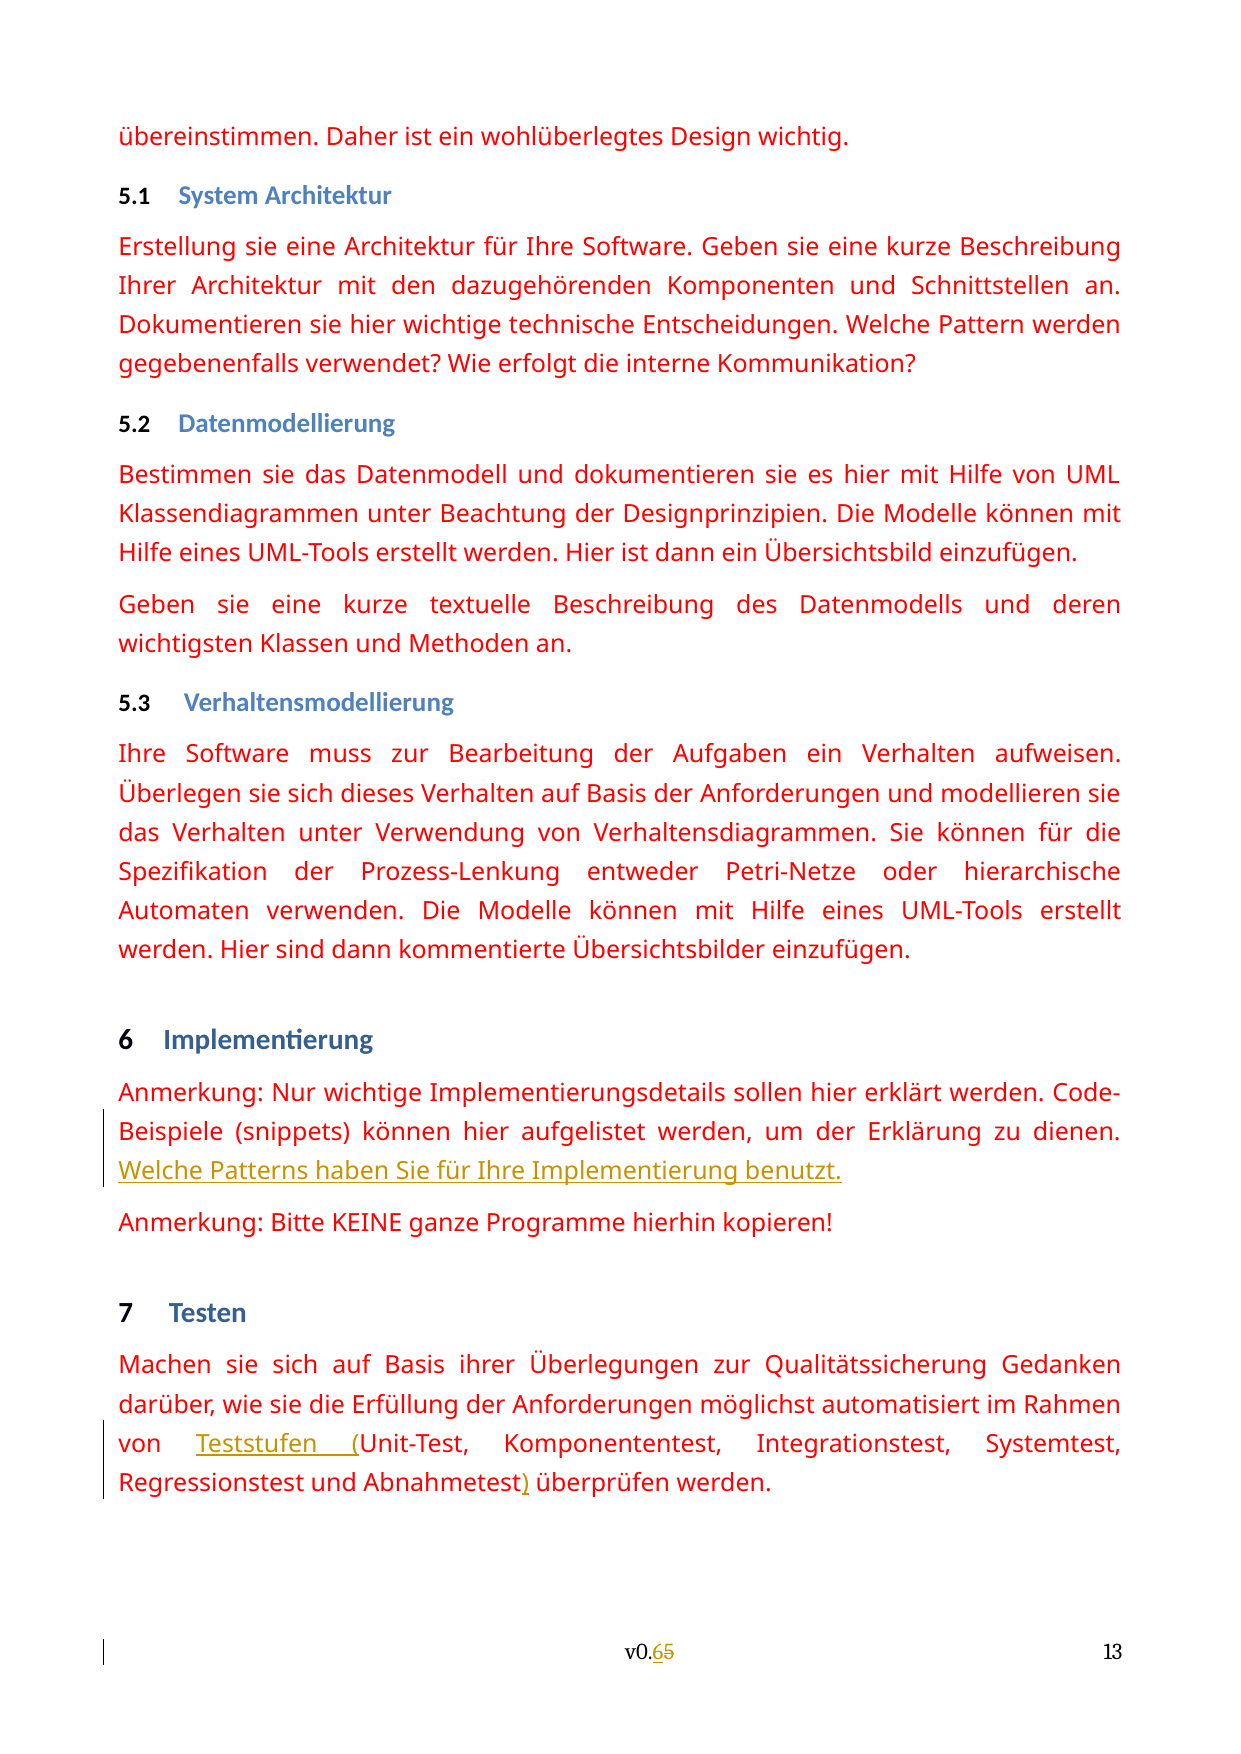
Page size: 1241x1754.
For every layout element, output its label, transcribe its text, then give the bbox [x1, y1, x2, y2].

text Geben sie eine kurze textuelle Beschreibung des Datenmodells und deren wichtigsten Klassen und Methoden an. [118, 586, 1122, 660]
subtitle Testen [118, 1294, 1122, 1329]
subtitle Verhaltensmodellierung [118, 686, 1122, 719]
text Anmerkung: Nur wichtige Implementierungsdetails sollen hier erklärt werden. Code-Beispiele (snippets) können hier aufgelistet werden, um der Erklärung zu dienen. Welche Patterns haben Sie für Ihre Implementierung benutzt. [118, 1074, 1122, 1187]
text Ihre Software muss zur Bearbeitung der Aufgaben ein Verhalten aufweisen. Überlegen sie sich dieses Verhalten auf Basis der Anforderungen und modellieren sie das Verhalten unter Verwendung von Verhaltensdiagrammen. Sie können für die Spezifikation der Prozess-Lenkung entweder Petri-Netze oder hierarchische Automaten verwenden. Die Modelle können mit Hilfe eines UML-Tools erstellt werden. Hier sind dann kommentierte Übersichtsbilder einzufügen. [118, 736, 1122, 966]
text Bestimmen sie das Datenmodell und dokumentieren sie es hier mit Hilfe von UML Klassendiagrammen unter Beachtung der Designprinzipien. Die Modelle können mit Hilfe eines UML-Tools erstellt werden. Hier ist dann ein Übersichtsbild einzufügen. [118, 456, 1122, 569]
subtitle System Architektur [118, 178, 1122, 211]
subtitle Implementierung [118, 1021, 1122, 1057]
text Machen sie sich auf Basis ihrer Überlegungen zur Qualitätssicherung Gedanken darüber, wie sie die Erfüllung der Anforderungen möglichst automatisiert im Rahmen von Teststufen (Unit-Test, Komponententest, Integrationstest, Systemtest, Regressionstest und Abnahmetest) überprüfen werden. [118, 1347, 1122, 1499]
subtitle Datenmodellierung [118, 406, 1122, 439]
text Anmerkung: Bitte KEINE ganze Programme hierhin kopieren! [118, 1204, 1122, 1238]
text Erstellung sie eine Architektur für Ihre Software. Geben sie eine kurze Beschreibung Ihrer Architektur mit den dazugehörenden Komponenten und Schnittstellen an. Dokumentieren sie hier wichtige technische Entscheidungen. Welche Pattern werden gegebenenfalls verwendet? Wie erfolgt die interne Kommunikation? [118, 228, 1122, 380]
text übereinstimmen. Daher ist ein wohlüberlegtes Design wichtig. [118, 118, 1122, 152]
